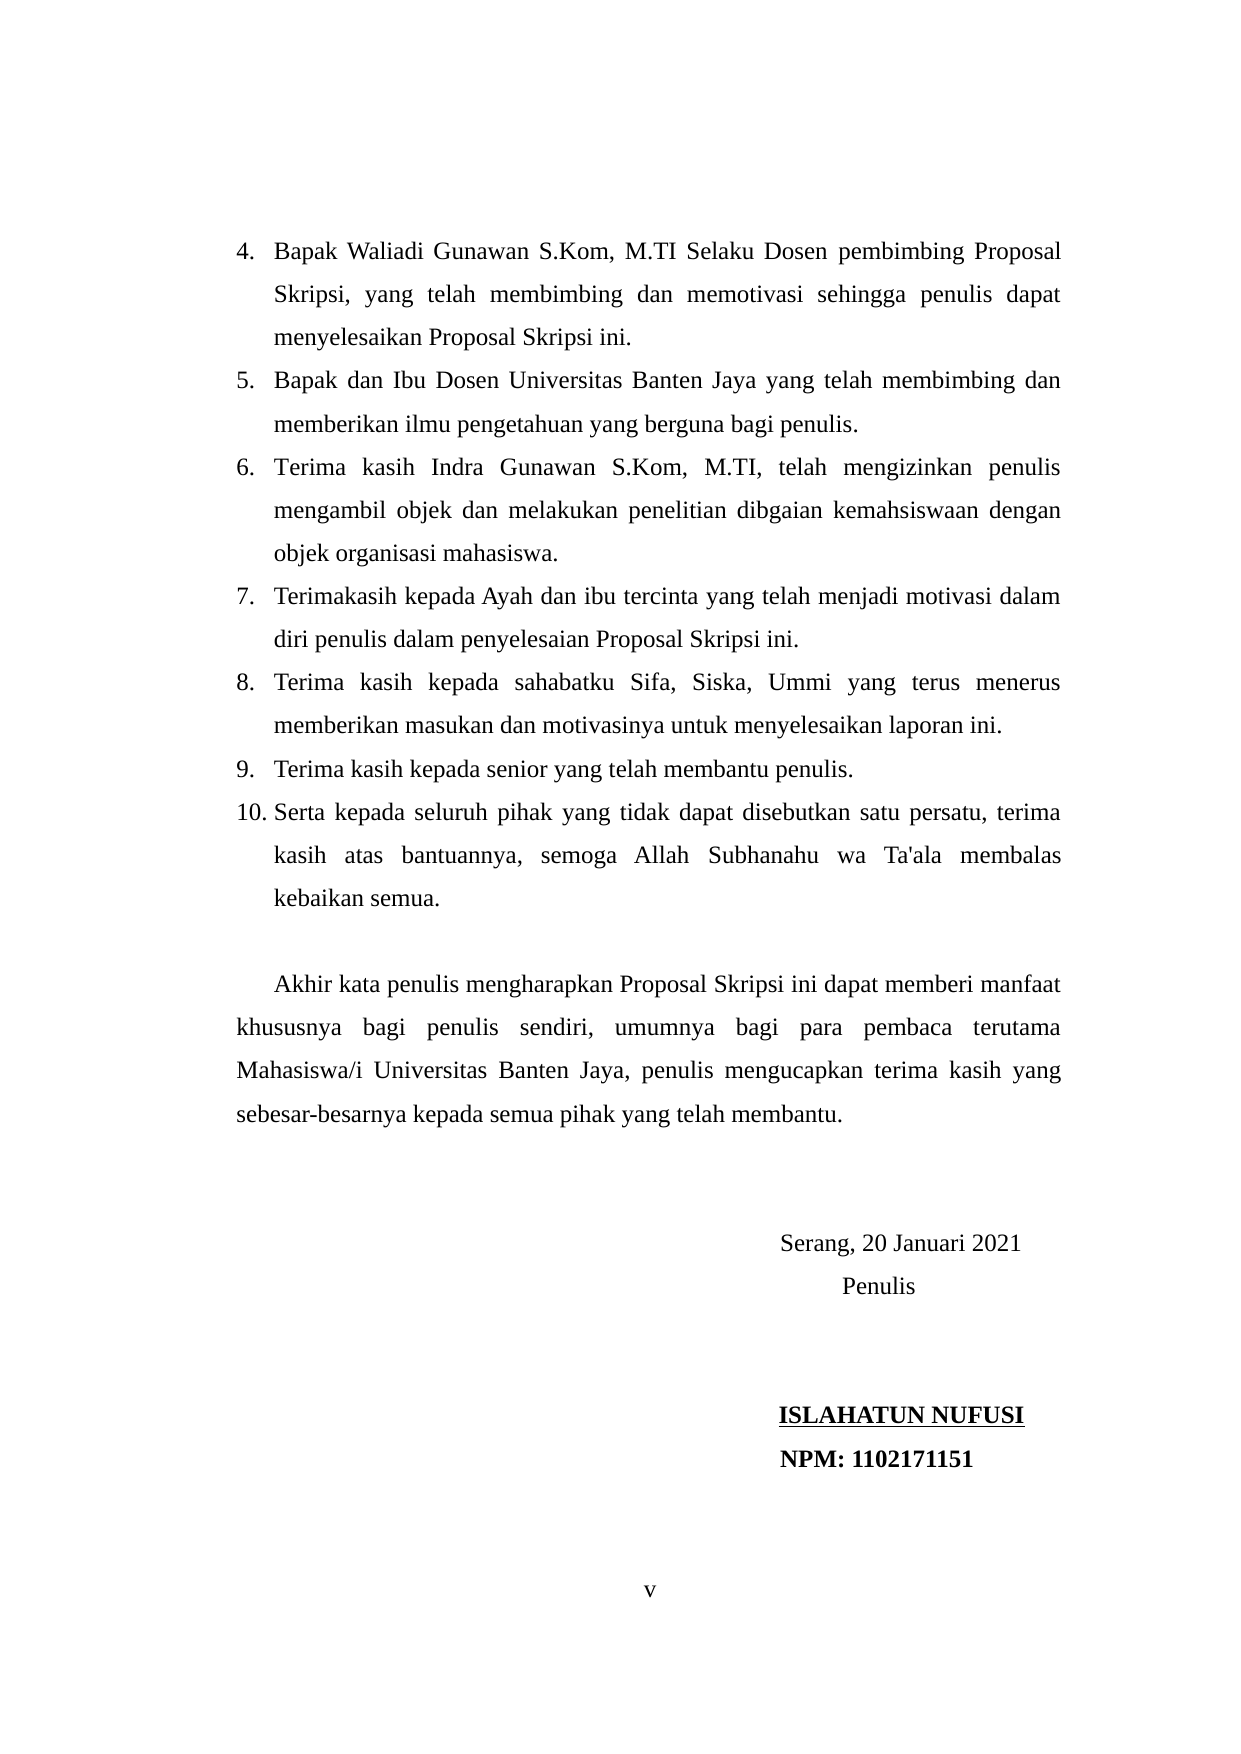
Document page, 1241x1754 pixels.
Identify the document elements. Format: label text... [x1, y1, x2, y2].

text Akhir kata penulis mengharapkan Proposal Skripsi ini dapat memberi manfaat khususnya bagi penulis sendiri, umumnya bagi para pembaca terutama Mahasiswa/i Universitas Banten Jaya, penulis mengucapkan terima kasih yang sebesar-besarnya kepada semua pihak yang telah membantu. [236, 969, 1062, 1127]
list Terima kasih Indra Gunawan S.Kom, M.TI, telah mengizinkan penulis mengambil objek dan melakukan penelitian dibgaian kemahsiswaan dengan objek organisasi mahasiswa. [236, 452, 1062, 567]
list Bapak dan Ibu Dosen Universitas Banten Jaya yang telah membimbing dan memberikan ilmu pengetahuan yang berguna bagi penulis. [236, 366, 1062, 437]
text Serang, 20 Januari 2021 [780, 1228, 1063, 1257]
list Terimakasih kepada Ayah dan ibu tercinta yang telah menjadi motivasi dalam diri penulis dalam penyelesaian Proposal Skripsi ini. [236, 581, 1062, 653]
list Bapak Waliadi Gunawan S.Kom, M.TI Selaku Dosen pembimbing Proposal Skripsi, yang telah membimbing dan memotivasi sehingga penulis dapat menyelesaikan Proposal Skripsi ini. [236, 236, 1062, 351]
list Terima kasih kepada sahabatku Sifa, Siska, Ummi yang terus menerus memberikan masukan dan motivasinya untuk menyelesaikan laporan ini. [236, 667, 1062, 739]
list Serta kepada seluruh pihak yang tidak dapat disebutkan satu persatu, terima kasih atas bantuannya, semoga Allah Subhanahu wa Ta'ala membalas kebaikan semua. [236, 797, 1062, 912]
text ISLAHATUN NUFUSI [236, 1401, 1063, 1429]
text Penulis [694, 1271, 1063, 1300]
text NPM: 1102171151 [780, 1444, 1063, 1472]
list Terima kasih kepada senior yang telah membantu penulis. [236, 754, 1062, 782]
